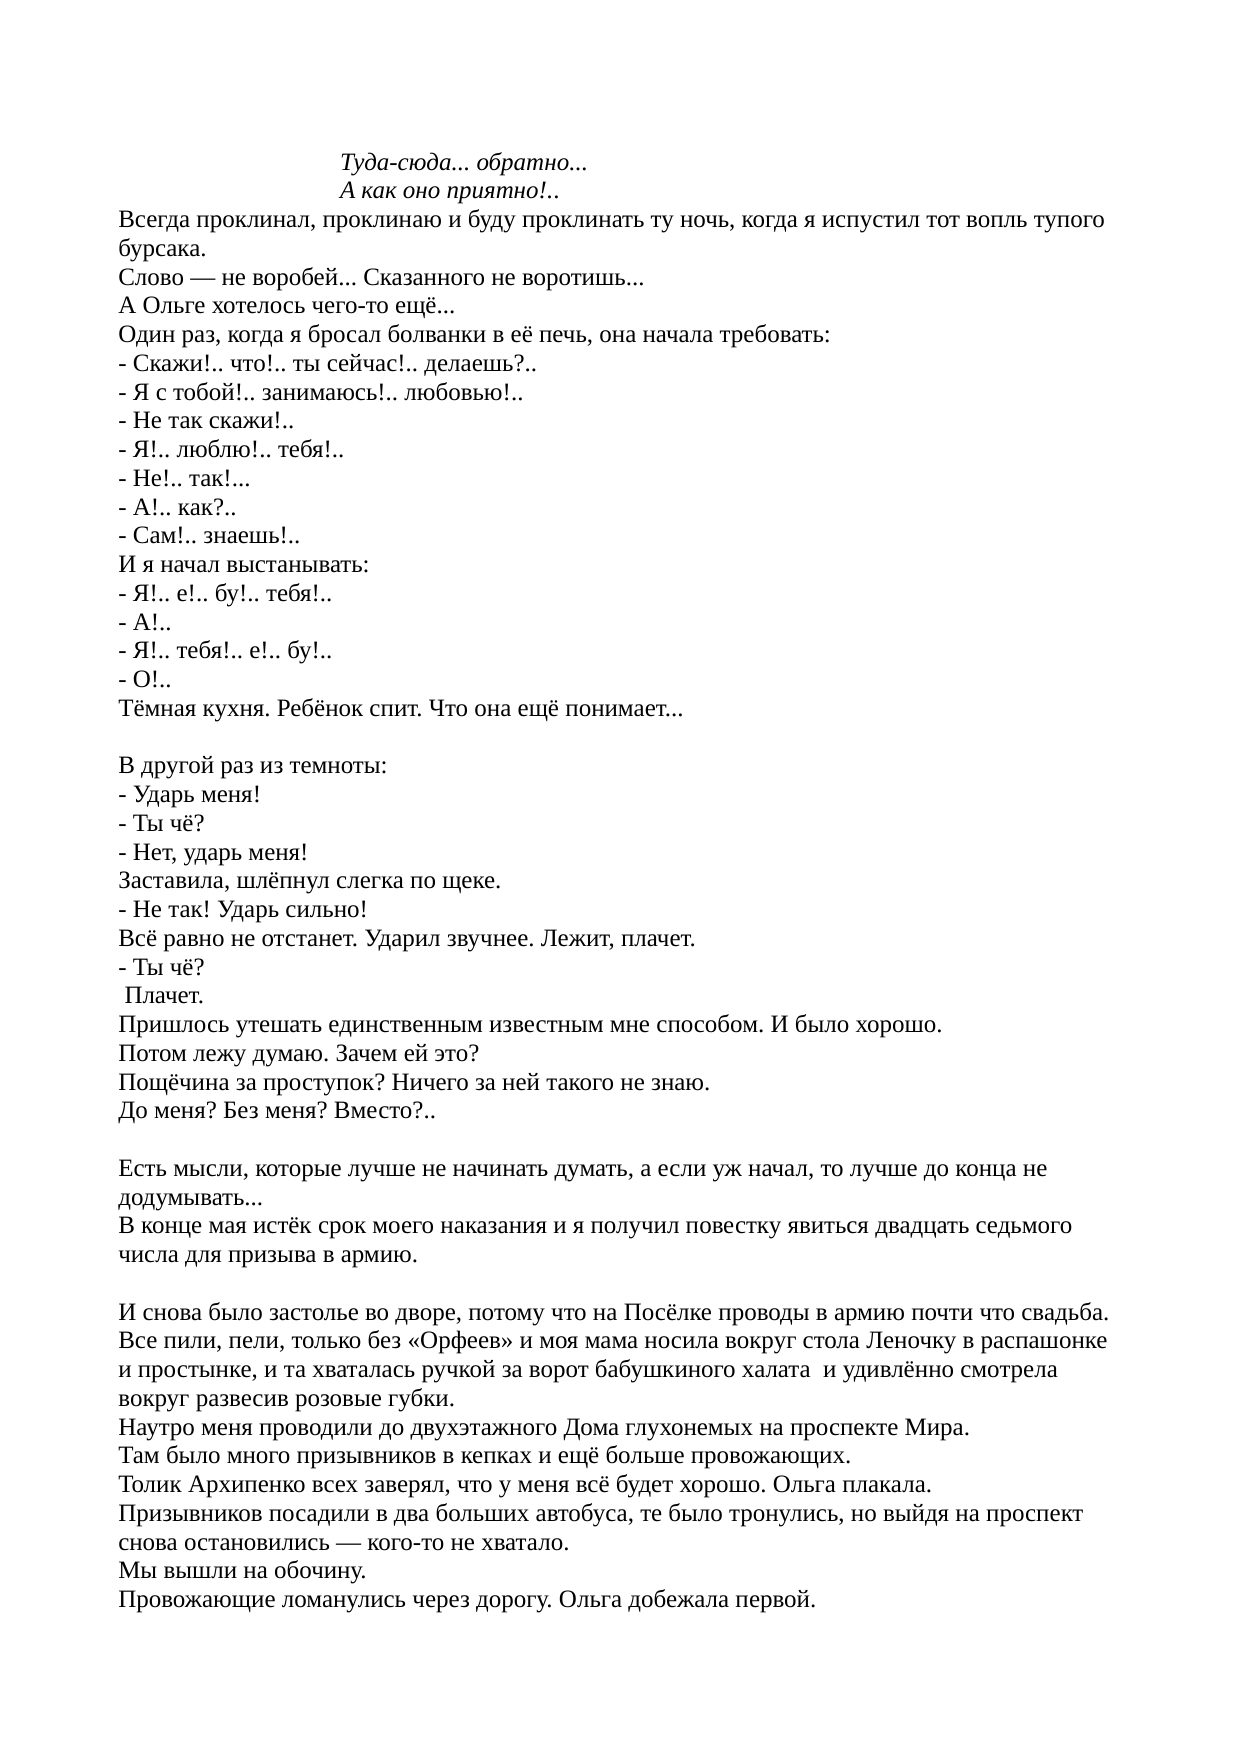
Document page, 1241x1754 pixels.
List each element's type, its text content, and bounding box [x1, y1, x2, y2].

text Один раз, когда я бросал болванки в её печь, она начала требовать: [118, 319, 1122, 348]
text И я начал выстанывать: [118, 549, 1122, 578]
text - Сам!.. знаешь!.. [118, 521, 1122, 549]
text - А!.. [118, 607, 1122, 636]
text Туда-сюда... обратно... [118, 147, 1122, 176]
text Все пили, пели, только без «Орфеев» и моя мама носила вокруг стола Леночку в распашонке и простынке, и та хваталась ручкой за ворот бабушкиного халата и удивлённо смотрела вокруг развесив розовые губки. [118, 1326, 1122, 1412]
text Плачет. [118, 981, 1122, 1009]
text - Я!.. люблю!.. тебя!.. [118, 434, 1122, 463]
text В конце мая истёк срок моего наказания и я получил повестку явиться двадцать седьмого числа для призыва в армию. [118, 1211, 1122, 1268]
text Призывников посадили в два больших автобуса, те было тронулись, но выйдя на проспект снова остановились — кого-то не хватало. [118, 1498, 1122, 1556]
text - Ты чё? [118, 952, 1122, 981]
text В другой раз из темноты: [118, 751, 1122, 779]
text Пощёчина за проступок? Ничего за ней такого не знаю. [118, 1067, 1122, 1096]
text Есть мысли, которые лучше не начинать думать, а если уж начал, то лучше до конца не додумывать... [118, 1153, 1122, 1211]
text Толик Архипенко всех заверял, что у меня всё будет хорошо. Ольга плакала. [118, 1469, 1122, 1498]
text Там было много призывников в кепках и ещё больше провожающих. [118, 1441, 1122, 1469]
text - Я!.. е!.. бу!.. тебя!.. [118, 578, 1122, 607]
text - Я с тобой!.. занимаюсь!.. любовью!.. [118, 377, 1122, 406]
text Слово — не воробей... Сказанного не воротишь... [118, 262, 1122, 291]
text - О!.. [118, 664, 1122, 693]
text А как оно приятно!.. [118, 176, 1122, 204]
text Заставила, шлёпнул слегка по щеке. [118, 866, 1122, 894]
text - Я!.. тебя!.. е!.. бу!.. [118, 636, 1122, 664]
text Пришлось утешать единственным известным мне способом. И было хорошо. [118, 1009, 1122, 1038]
text - Ударь меня! [118, 779, 1122, 808]
text - Не!.. так!... [118, 463, 1122, 492]
text - А!.. как?.. [118, 492, 1122, 521]
text - Нет, ударь меня! [118, 837, 1122, 866]
text А Ольге хотелось чего-то ещё... [118, 291, 1122, 319]
text - Не так скажи!.. [118, 406, 1122, 434]
text - Скажи!.. что!.. ты сейчас!.. делаешь?.. [118, 348, 1122, 377]
text И снова было застолье во дворе, потому что на Посёлке проводы в армию почти что свадьба. [118, 1297, 1122, 1326]
text Мы вышли на обочину. [118, 1556, 1122, 1584]
text Всё равно не отстанет. Ударил звучнее. Лежит, плачет. [118, 923, 1122, 952]
text Наутро меня проводили до двухэтажного Дома глухонемых на проспекте Мира. [118, 1412, 1122, 1441]
text Всегда проклинал, проклинаю и буду проклинать ту ночь, когда я испустил тот вопль тупого бурсака. [118, 204, 1122, 262]
text - Не так! Ударь сильно! [118, 894, 1122, 923]
text - Ты чё? [118, 808, 1122, 837]
text Провожающие ломанулись через дорогу. Ольга добежала первой. [118, 1584, 1122, 1613]
text Потом лежу думаю. Зачем ей это? [118, 1038, 1122, 1067]
text До меня? Без меня? Вместо?.. [118, 1096, 1122, 1124]
text Тёмная кухня. Ребёнок спит. Что она ещё понимает... [118, 693, 1122, 722]
